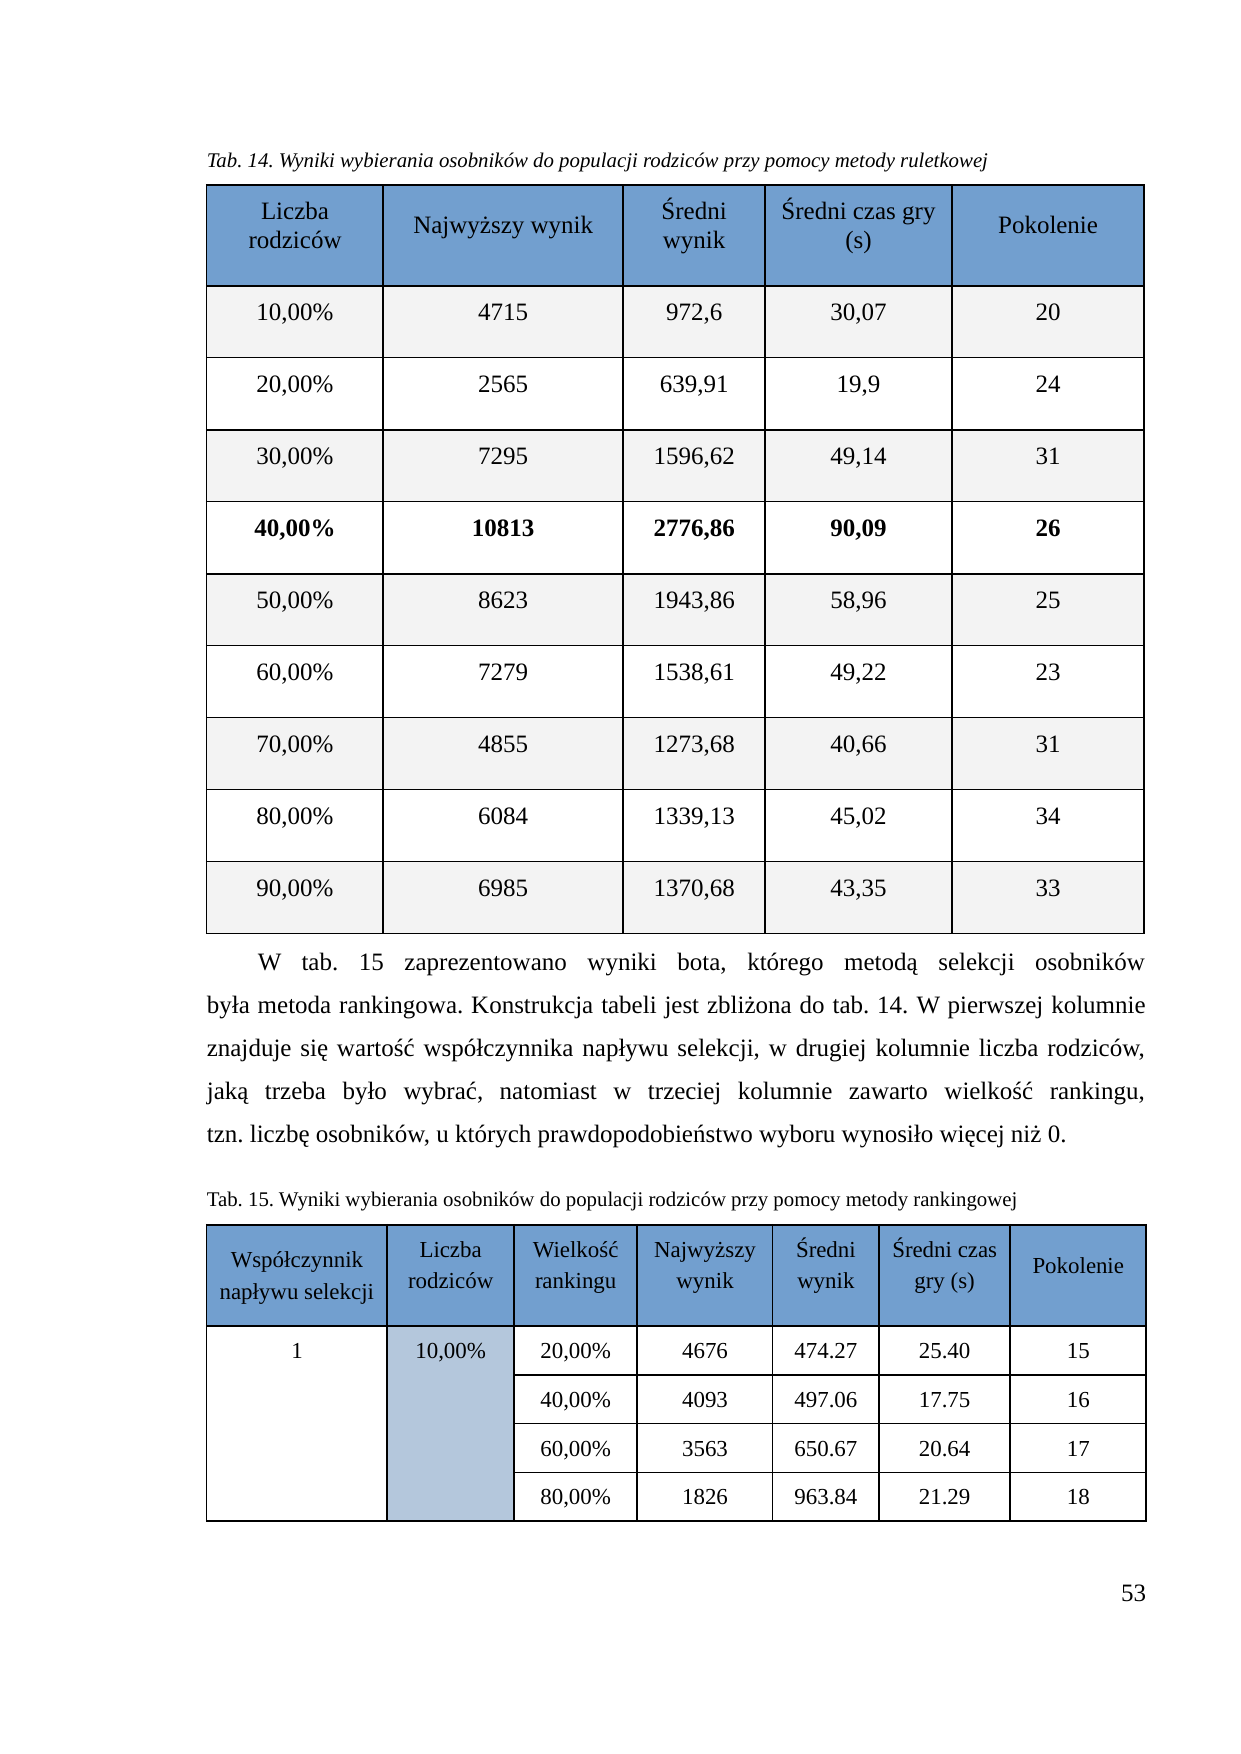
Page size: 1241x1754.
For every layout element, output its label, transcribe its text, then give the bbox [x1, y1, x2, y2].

table_cell 19,9 [766, 358, 951, 429]
table_cell 6985 [384, 862, 622, 933]
table_cell 15 [1011, 1327, 1145, 1374]
table_cell 40,00% [515, 1376, 636, 1423]
table_cell 30,07 [766, 287, 951, 357]
table_cell 26 [953, 502, 1143, 573]
table_cell 80,00% [207, 790, 382, 861]
table_cell 49,22 [766, 646, 951, 717]
table_cell 3563 [638, 1424, 772, 1471]
table_header Współczynnik napływu selekcji [207, 1226, 386, 1325]
table_cell 16 [1011, 1376, 1145, 1423]
table_cell 650.67 [773, 1424, 878, 1471]
table_cell 70,00% [207, 718, 382, 789]
table_cell 17 [1011, 1424, 1145, 1471]
table_cell 20,00% [207, 358, 382, 429]
table_header Najwyższy wynik [638, 1226, 772, 1325]
table_cell 7295 [384, 431, 622, 501]
table_header Średni czas gry (s) [880, 1226, 1009, 1325]
table_cell 25 [953, 575, 1143, 645]
table_cell 90,00% [207, 862, 382, 933]
table_cell 474.27 [773, 1327, 878, 1374]
table_cell 21.29 [880, 1473, 1009, 1520]
table_cell 7279 [384, 646, 622, 717]
table_cell 18 [1011, 1473, 1145, 1520]
table_cell 8623 [384, 575, 622, 645]
table_header Średni wynik [624, 186, 764, 285]
table_cell 20 [953, 287, 1143, 357]
table_cell 1826 [638, 1473, 772, 1520]
table_cell 963.84 [773, 1473, 878, 1520]
table_cell 20,00% [515, 1327, 636, 1374]
table_cell 80,00% [515, 1473, 636, 1520]
table_cell 4093 [638, 1376, 772, 1423]
table_cell 10,00% [388, 1327, 513, 1520]
table_header Pokolenie [953, 186, 1143, 285]
text W tab. 15 zaprezentowano wyniki bota, którego metodą selekcji osobników była metoda rankingowa. Konstrukcja tabeli jest zbliżona do tab. 14. W pierwszej kolumnie znajduje się wartość współczynnika napływu selekcji, w drugiej kolumnie liczba rodziców, jaką trzeba było wybrać, natomiast w trzeciej kolumnie zawarto wielkość rankingu, tzn. liczbę osobników, u których prawdopodobieństwo wyboru wynosiło więcej niż 0. [207, 947, 1146, 1148]
table_cell 23 [953, 646, 1143, 717]
table_cell 20.64 [880, 1424, 1009, 1471]
table_cell 10,00% [207, 287, 382, 357]
table_cell 60,00% [207, 646, 382, 717]
table_cell 49,14 [766, 431, 951, 501]
table_cell 45,02 [766, 790, 951, 861]
table_cell 497.06 [773, 1376, 878, 1423]
table_cell 1370,68 [624, 862, 764, 933]
text Tab. 14. Wyniki wybierania osobników do populacji rodziców przy pomocy metody ruletkowej [207, 148, 1146, 172]
table_header Liczba rodziców [388, 1226, 513, 1325]
table_cell 40,66 [766, 718, 951, 789]
text Tab. 15. Wyniki wybierania osobników do populacji rodziców przy pomocy metody rankingowej [207, 1187, 1146, 1211]
table_cell 43,35 [766, 862, 951, 933]
table_header Wielkość rankingu [515, 1226, 636, 1325]
table_header Średni wynik [773, 1226, 878, 1325]
table_cell 4676 [638, 1327, 772, 1374]
table_cell 30,00% [207, 431, 382, 501]
table_cell 24 [953, 358, 1143, 429]
table_cell 90,09 [766, 502, 951, 573]
table_cell 4855 [384, 718, 622, 789]
table_cell 50,00% [207, 575, 382, 645]
table_cell 1339,13 [624, 790, 764, 861]
table_cell 10813 [384, 502, 622, 573]
table_header Liczba rodziców [207, 186, 382, 285]
table_cell 40,00% [207, 502, 382, 573]
table_cell 1538,61 [624, 646, 764, 717]
table_cell 2565 [384, 358, 622, 429]
table_cell 639,91 [624, 358, 764, 429]
table_header Najwyższy wynik [384, 186, 622, 285]
table_cell 17.75 [880, 1376, 1009, 1423]
table_cell 1943,86 [624, 575, 764, 645]
table_cell 1 [207, 1327, 386, 1520]
table_cell 2776,86 [624, 502, 764, 573]
table_cell 60,00% [515, 1424, 636, 1471]
table_cell 31 [953, 718, 1143, 789]
table_cell 972,6 [624, 287, 764, 357]
table_cell 1596,62 [624, 431, 764, 501]
table_cell 33 [953, 862, 1143, 933]
table_header Średni czas gry (s) [766, 186, 951, 285]
table_cell 58,96 [766, 575, 951, 645]
table_cell 34 [953, 790, 1143, 861]
table_header Pokolenie [1011, 1226, 1145, 1325]
table_cell 31 [953, 431, 1143, 501]
table_cell 25.40 [880, 1327, 1009, 1374]
table_cell 6084 [384, 790, 622, 861]
table_cell 1273,68 [624, 718, 764, 789]
table_cell 4715 [384, 287, 622, 357]
